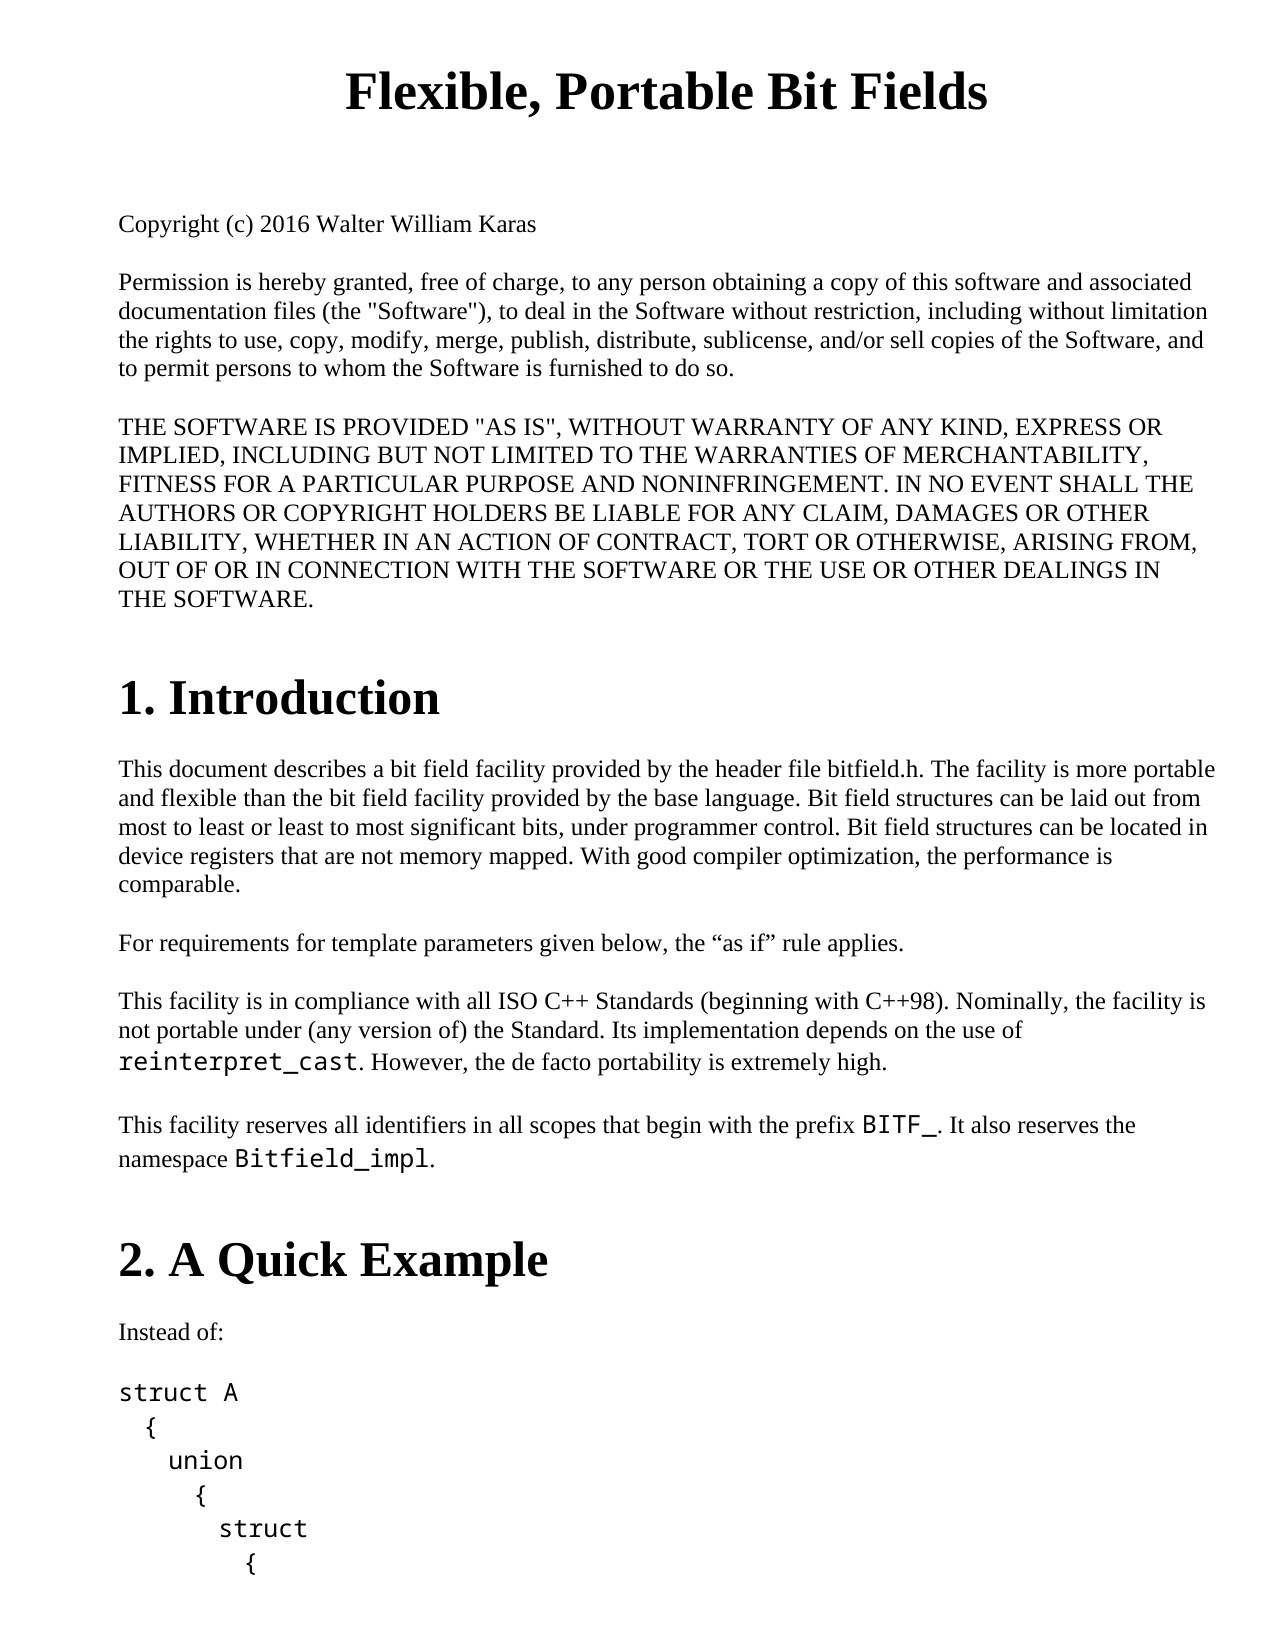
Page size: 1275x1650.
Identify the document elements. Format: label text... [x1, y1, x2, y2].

text For requirements for template parameters given below, the “as if” rule applies. [118, 928, 1216, 956]
text union [118, 1443, 1216, 1477]
text struct A [118, 1375, 1216, 1409]
text THE SOFTWARE IS PROVIDED "AS IS", WITHOUT WARRANTY OF ANY KIND, EXPRESS OR IMPLIED, INCLUDING BUT NOT LIMITED TO THE WARRANTIES OF MERCHANTABILITY, FITNESS FOR A PARTICULAR PURPOSE AND NONINFRINGEMENT. IN NO EVENT SHALL THE AUTHORS OR COPYRIGHT HOLDERS BE LIABLE FOR ANY CLAIM, DAMAGES OR OTHER LIABILITY, WHETHER IN AN ACTION OF CONTRACT, TORT OR OTHERWISE, ARISING FROM, OUT OF OR IN CONNECTION WITH THE SOFTWARE OR THE USE OR OTHER DEALINGS IN THE SOFTWARE. [118, 412, 1216, 613]
text Copyright (c) 2016 Walter William Karas [118, 209, 1216, 238]
text { [118, 1545, 1216, 1579]
text Instead of: [118, 1317, 1216, 1345]
text This document describes a bit field facility provided by the header file bitfield.h. The facility is more portable and flexible than the bit field facility provided by the base language. Bit field structures can be laid out from most to least or least to most significant bits, under programmer control. Bit field structures can be located in device registers that are not memory mapped. With good compiler optimization, the performance is comparable. [118, 754, 1216, 898]
text Flexible, Portable Bit Fields [118, 59, 1216, 121]
subtitle 2. A Quick Example [118, 1229, 1216, 1287]
text Permission is hereby granted, free of charge, to any person obtaining a copy of this software and associated documentation files (the "Software"), to deal in the Software without restriction, including without limitation the rights to use, copy, modify, merge, publish, distribute, sublicense, and/or sell copies of the Software, and to permit persons to whom the Software is furnished to do so. [118, 267, 1216, 382]
text { [118, 1409, 1216, 1443]
text This facility is in compliance with all ISO C++ Standards (beginning with C++98). Nominally, the facility is not portable under (any version of) the Standard. Its implementation depends on the use of reinterpret_cast. However, the de facto portability is extremely high. [118, 986, 1216, 1077]
text { [118, 1477, 1216, 1511]
text This facility reserves all identifiers in all scopes that begin with the prefix BITF_. It also reserves the namespace Bitfield_impl. [118, 1107, 1216, 1175]
subtitle 1. Introduction [118, 667, 1216, 725]
text struct [118, 1511, 1216, 1545]
